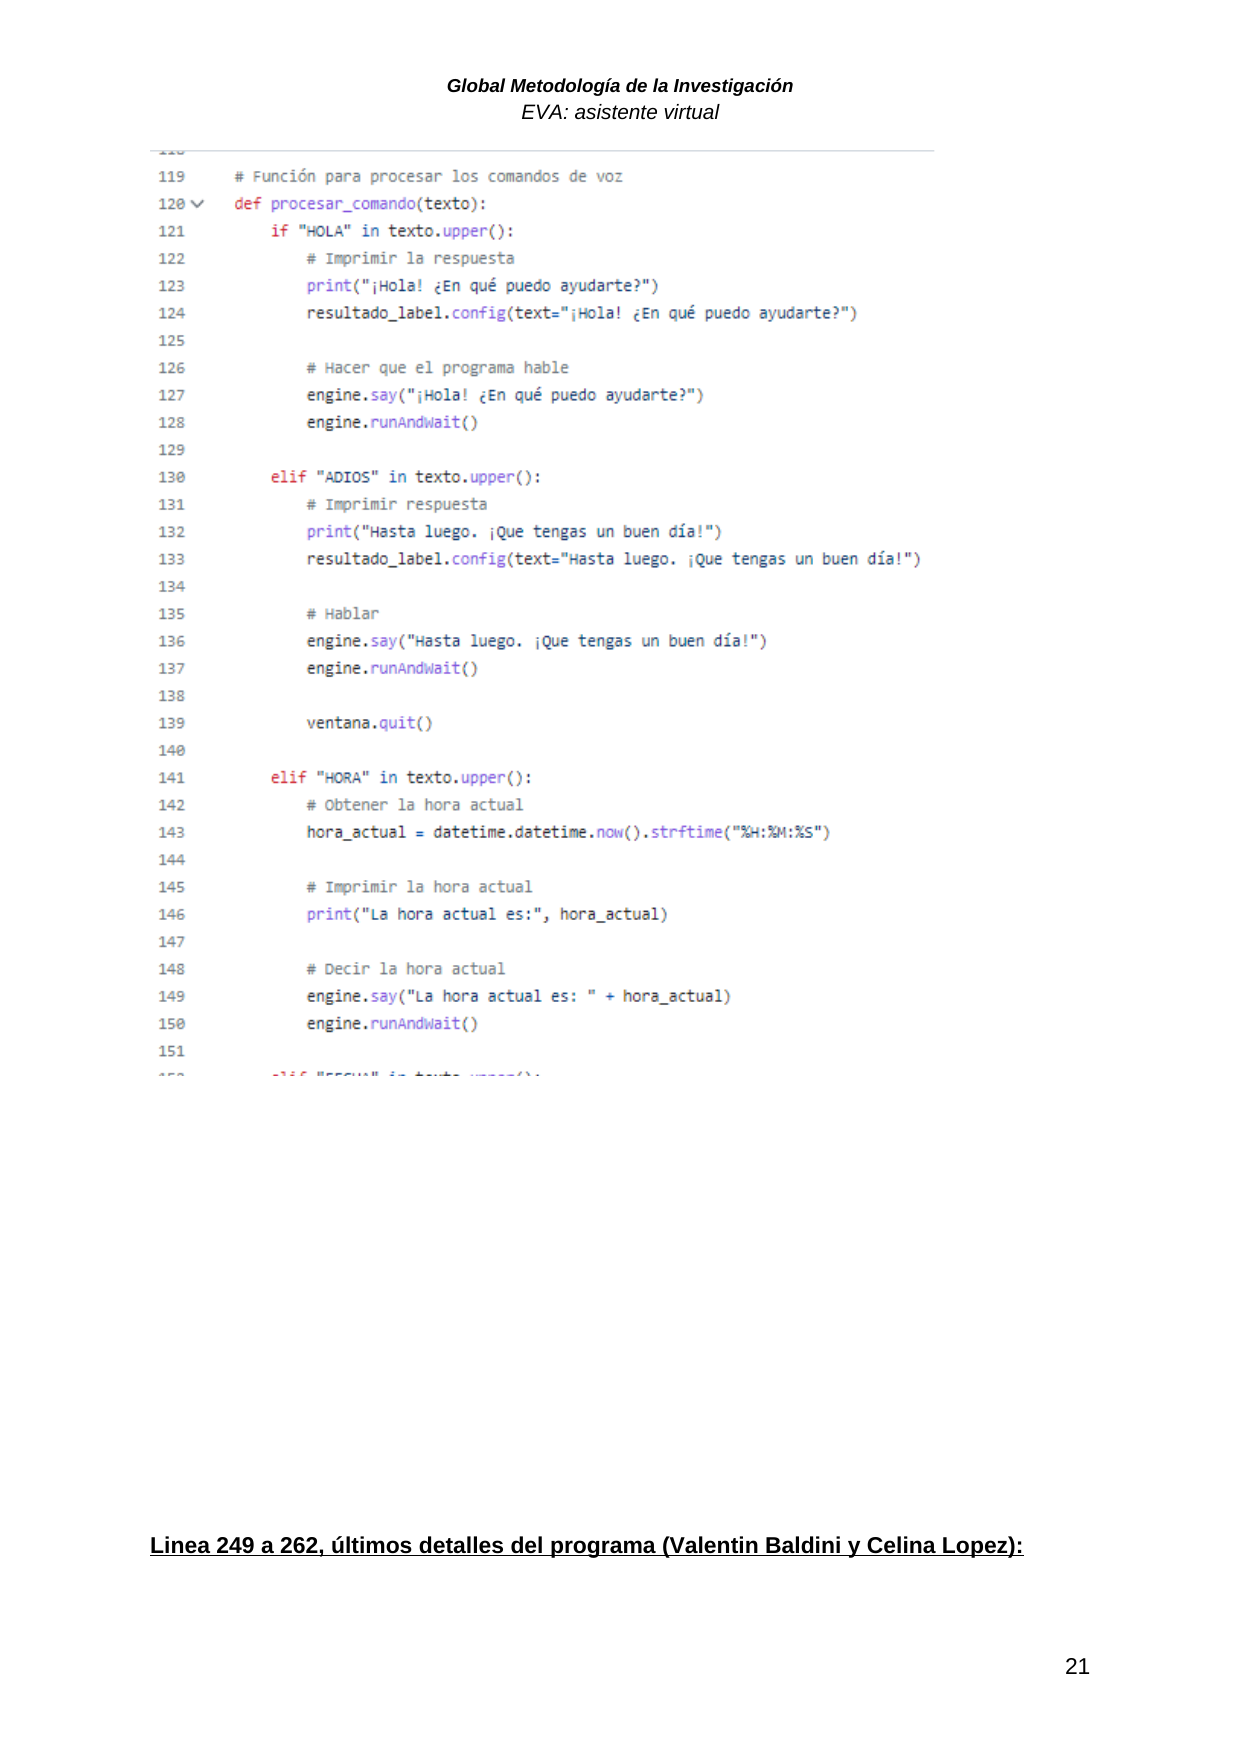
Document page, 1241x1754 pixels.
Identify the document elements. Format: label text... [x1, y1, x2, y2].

text Linea 249 a 262, últimos detalles del programa (Valentin Baldini y Celina Lopez): [150, 1532, 1090, 1559]
picture [150, 150, 326, 1076]
